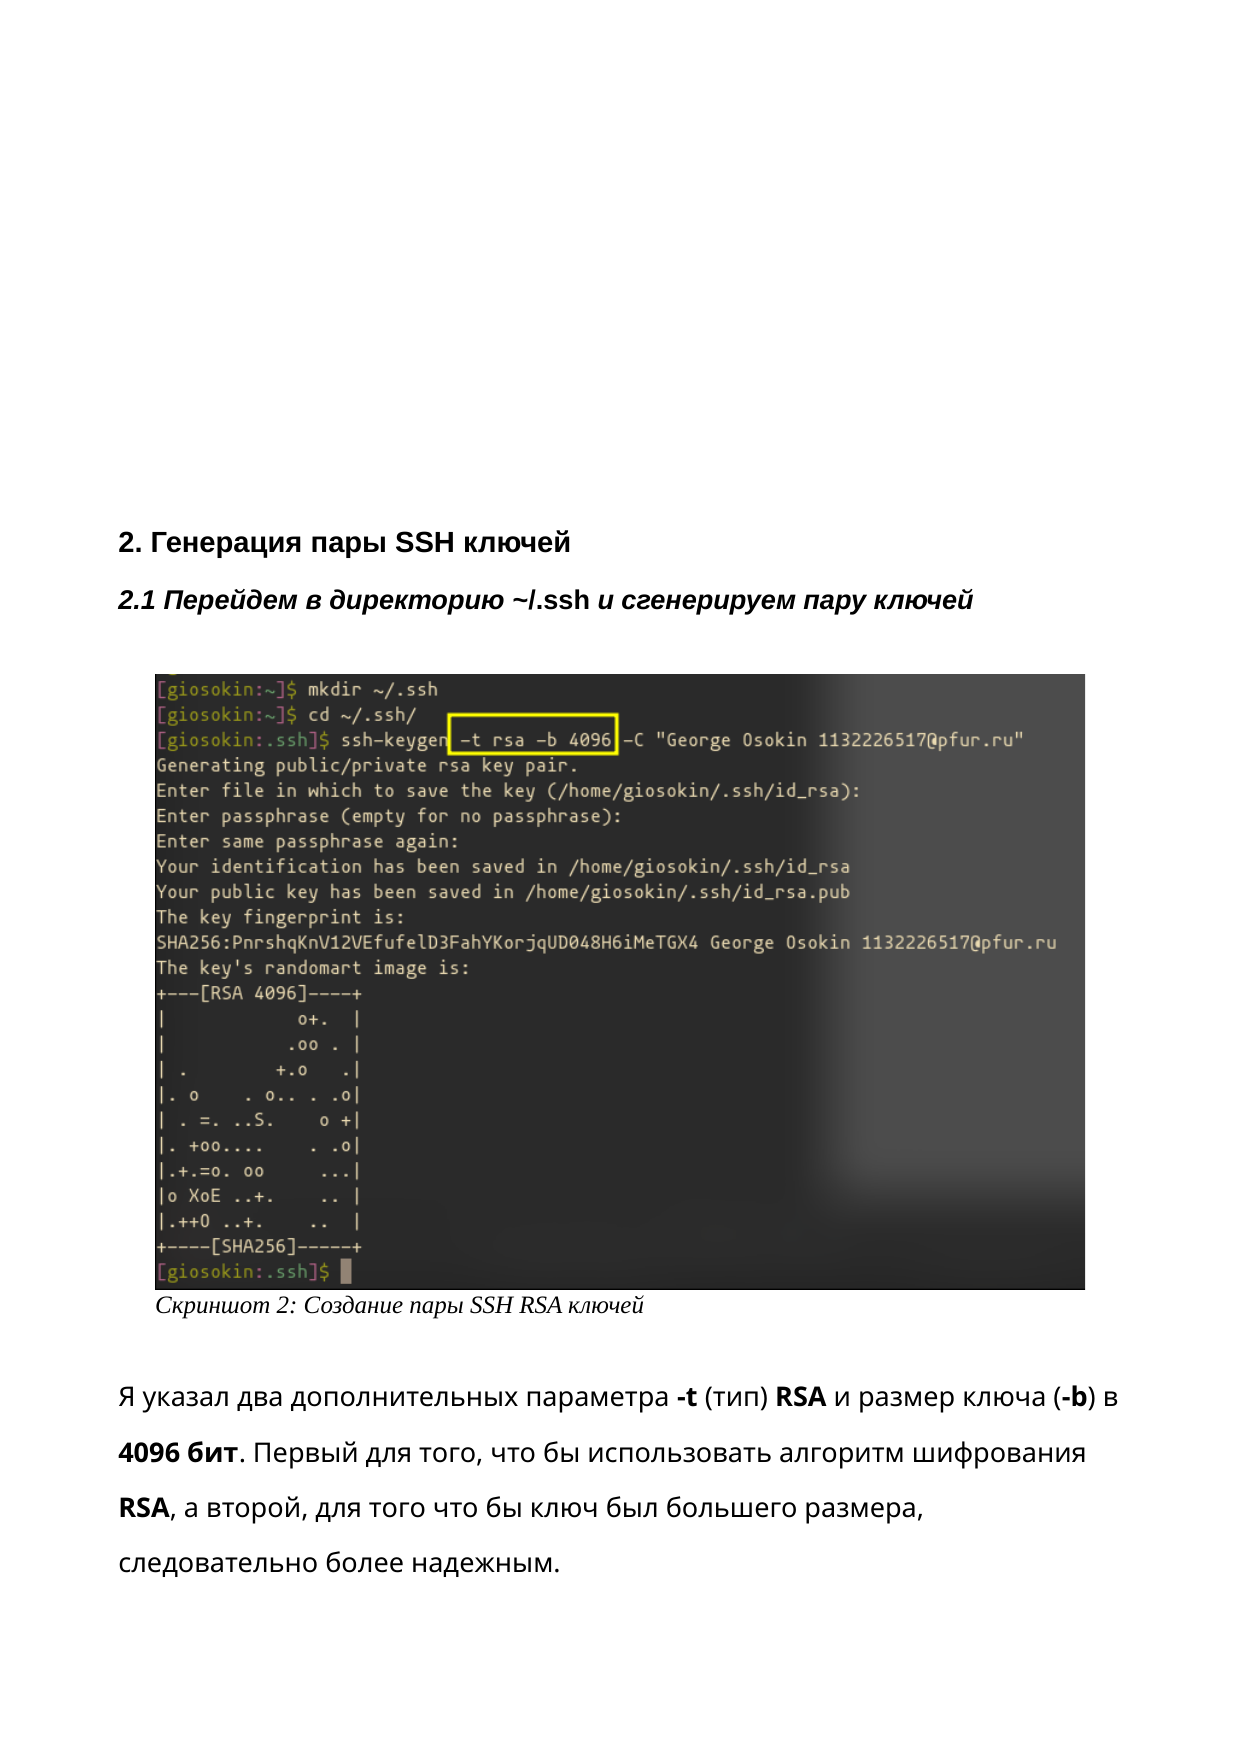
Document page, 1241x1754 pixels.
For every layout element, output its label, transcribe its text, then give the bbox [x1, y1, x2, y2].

subtitle 2.1 Перейдем в директорию ~/.ssh и сгенерируем пару ключей [118, 584, 1122, 615]
text [155, 669, 1085, 674]
picture [155, 674, 1086, 1290]
text Я указал два дополнительных параметра -t (тип) RSA и размер ключа (-b) в 4096 бит. Первый для того, что бы использовать алгоритм шифрования RSA, а второй, для того что бы ключ был большего размера, следовательно более надежным. [118, 1378, 1122, 1581]
subtitle 2. Генерация пары SSH ключей [118, 525, 1122, 559]
text Скриншот 2: Создание пары SSH RSA ключей [155, 1290, 1085, 1319]
text [155, 1319, 1085, 1334]
